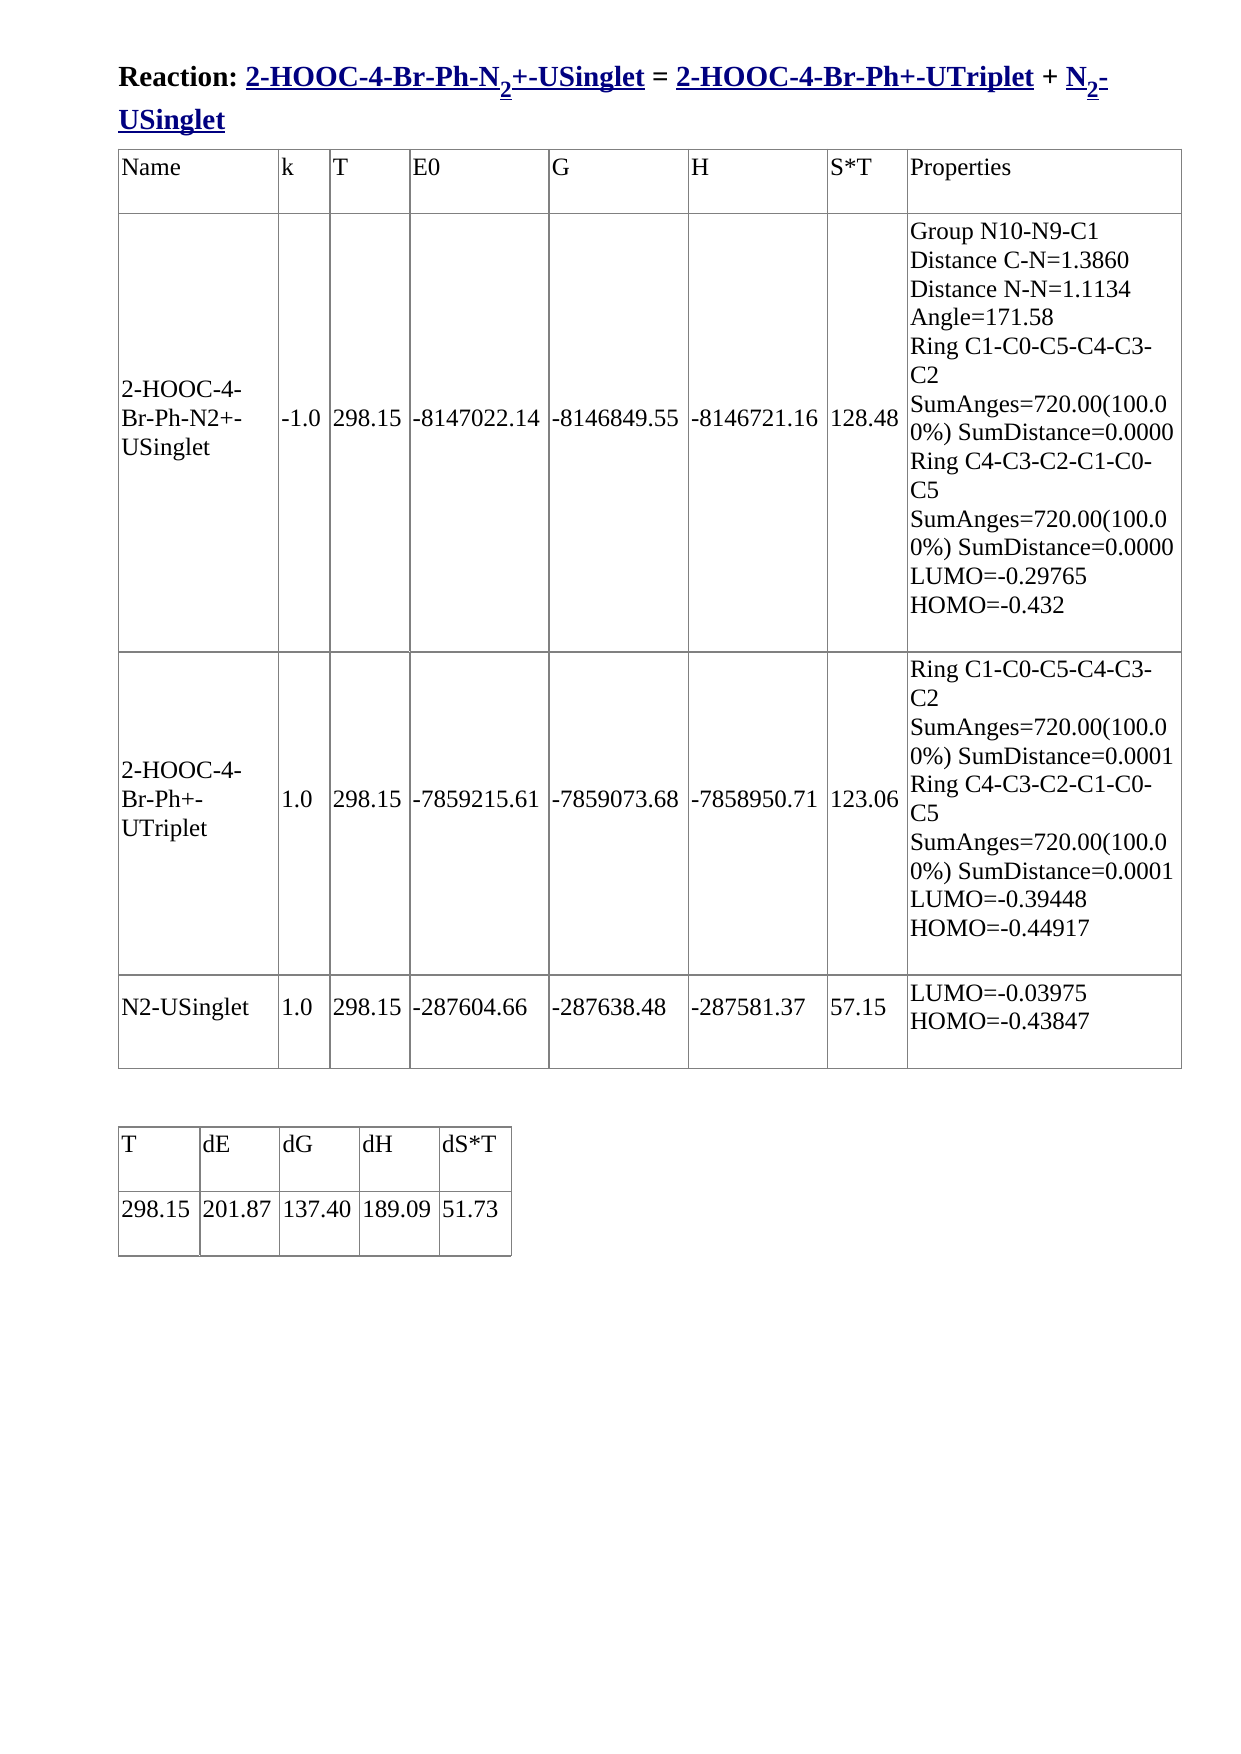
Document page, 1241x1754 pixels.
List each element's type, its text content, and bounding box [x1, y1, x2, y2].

table_header T [331, 150, 409, 213]
table_header S*T [828, 150, 907, 213]
table_cell -287581.37 [689, 976, 827, 1068]
table_cell 2-HOOC-4-Br-Ph-N2+-USinglet [119, 214, 278, 651]
table_cell 123.06 [828, 653, 907, 974]
table_cell -7858950.71 [689, 653, 827, 974]
table_header Properties [908, 150, 1181, 213]
table_cell 189.09 [360, 1192, 439, 1255]
table_cell 51.73 [440, 1192, 511, 1255]
table_cell 298.15 [119, 1192, 199, 1255]
table_header G [550, 150, 688, 213]
table_cell 137.40 [280, 1192, 359, 1255]
table_cell N2-USinglet [119, 976, 278, 1068]
table_cell -287604.66 [411, 976, 548, 1068]
table_header T [119, 1128, 199, 1191]
table_cell -287638.48 [550, 976, 688, 1068]
table_cell LUMO=-0.03975 HOMO=-0.43847 [908, 976, 1181, 1068]
table_header H [689, 150, 827, 213]
table_cell 201.87 [201, 1192, 279, 1255]
table_cell -8146721.16 [689, 214, 827, 651]
table_cell 57.15 [828, 976, 907, 1068]
table_header Name [119, 150, 278, 213]
table_cell 1.0 [279, 653, 329, 974]
table_cell -7859215.61 [411, 653, 548, 974]
table_header k [279, 150, 329, 213]
table_cell Group N10-N9-C1 Distance C-N=1.3860 Distance N-N=1.1134 Angle=171.58 Ring C1-C0-C5-C4-C3-C2 SumAnges=720.00(100.00%) SumDistance=0.0000 Ring C4-C3-C2-C1-C0-C5 SumAnges=720.00(100.00%) SumDistance=0.0000 LUMO=-0.29765 HOMO=-0.432 [908, 214, 1181, 651]
table_cell 298.15 [331, 653, 409, 974]
table_cell 298.15 [331, 214, 409, 651]
table_cell -1.0 [279, 214, 329, 651]
table_header E0 [411, 150, 548, 213]
table_cell -7859073.68 [550, 653, 688, 974]
table_cell 2-HOOC-4-Br-Ph+-UTriplet [119, 653, 278, 974]
table_header dS*T [440, 1128, 511, 1191]
table_header dH [360, 1128, 439, 1191]
table_cell 298.15 [331, 976, 409, 1068]
table_cell 128.48 [828, 214, 907, 651]
table_cell 1.0 [279, 976, 329, 1068]
table_cell -8147022.14 [411, 214, 548, 651]
table_cell -8146849.55 [550, 214, 688, 651]
table_cell Ring C1-C0-C5-C4-C3-C2 SumAnges=720.00(100.00%) SumDistance=0.0001 Ring C4-C3-C2-C1-C0-C5 SumAnges=720.00(100.00%) SumDistance=0.0001 LUMO=-0.39448 HOMO=-0.44917 [908, 653, 1181, 974]
subtitle Reaction: 2-HOOC-4-Br-Ph-N2+-USinglet = 2-HOOC-4-Br-Ph+-UTriplet + N2-USinglet [118, 59, 1181, 136]
table_header dE [201, 1128, 279, 1191]
table_header dG [280, 1128, 359, 1191]
